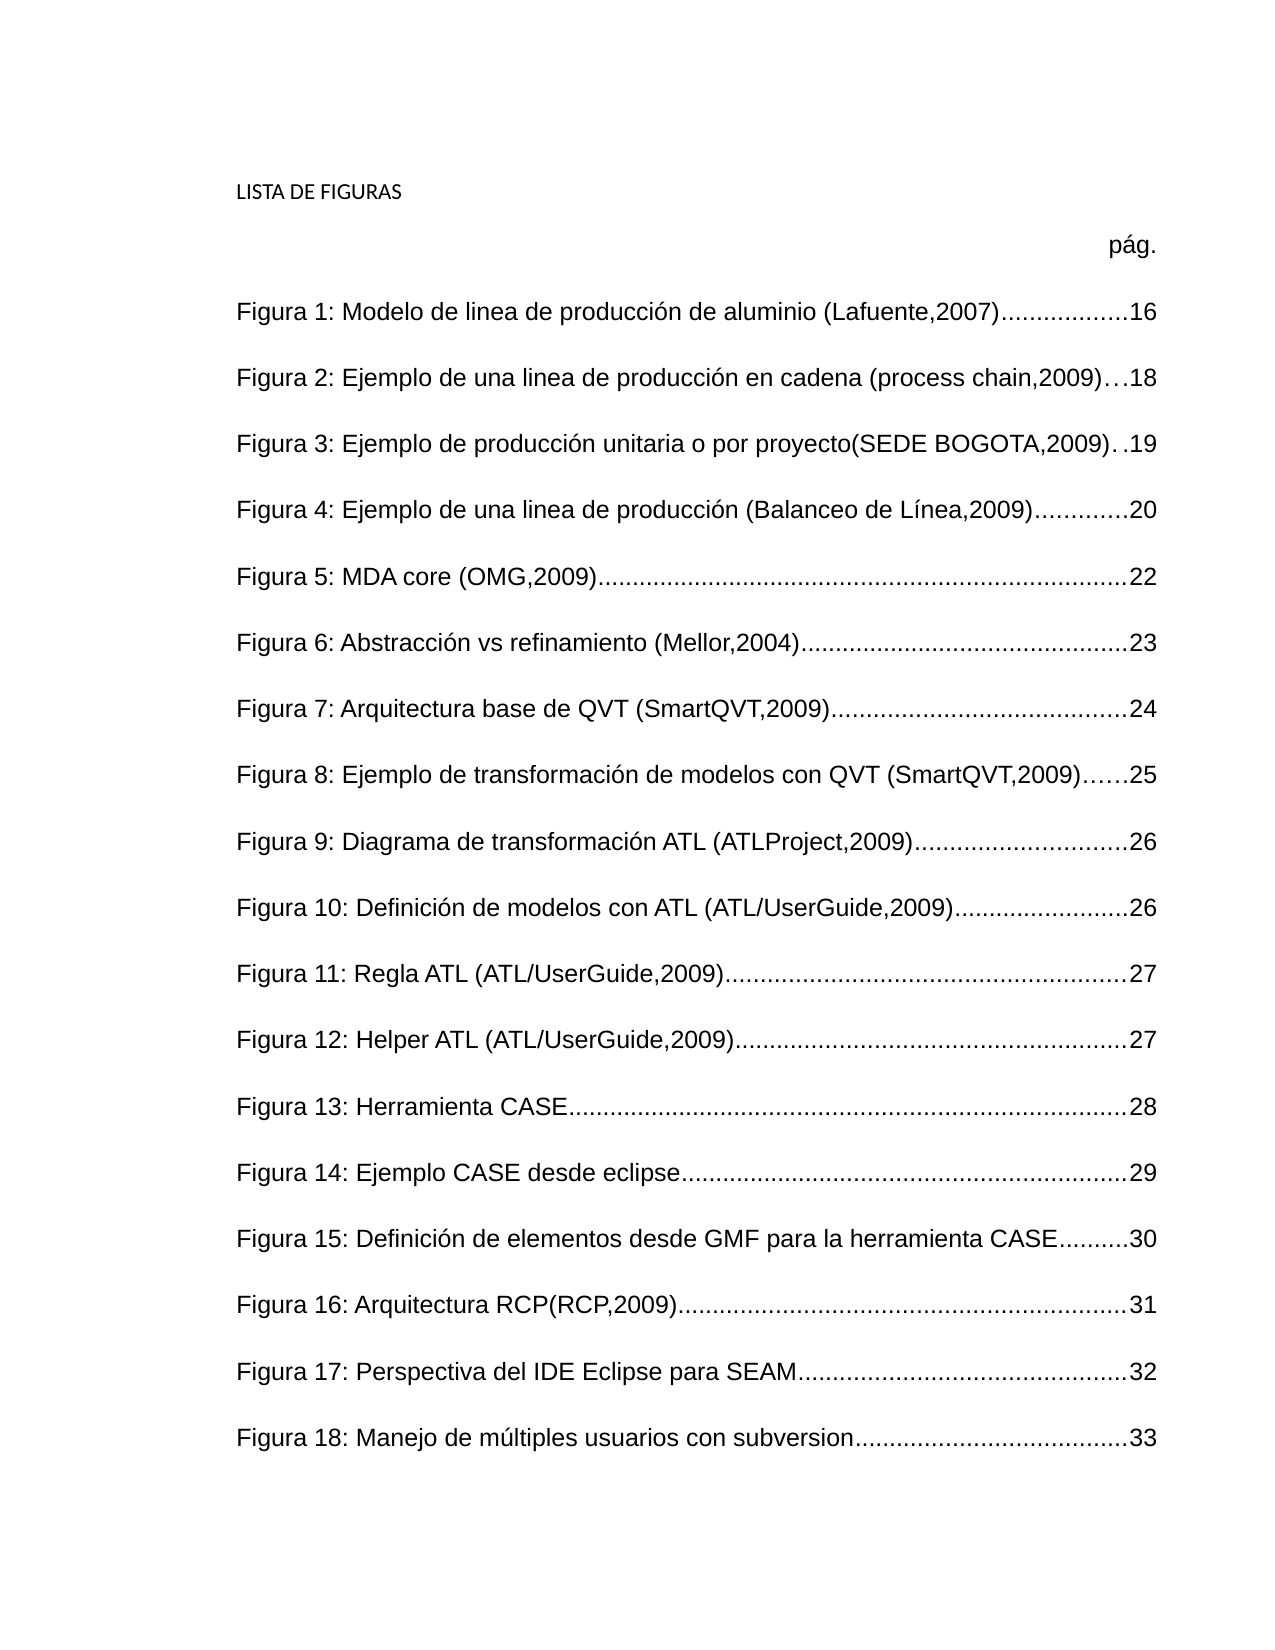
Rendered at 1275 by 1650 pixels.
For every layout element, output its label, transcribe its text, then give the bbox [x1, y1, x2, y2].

text pág. [236, 230, 1157, 259]
text Figura 2: Ejemplo de una linea de producción en cadena (process chain,2009) 18 [236, 363, 1157, 391]
text Figura 4: Ejemplo de una linea de producción (Balanceo de Línea,2009) 20 [236, 495, 1157, 524]
text Figura 1: Modelo de linea de producción de aluminio (Lafuente,2007) 16 [236, 296, 1157, 325]
text Figura 14: Ejemplo CASE desde eclipse 29 [236, 1158, 1157, 1186]
text Figura 15: Definición de elementos desde GMF para la herramienta CASE 30 [236, 1224, 1157, 1253]
text Figura 9: Diagrama de transformación ATL (ATLProject,2009) 26 [236, 826, 1157, 855]
text Figura 18: Manejo de múltiples usuarios con subversion 33 [236, 1423, 1157, 1451]
text Figura 12: Helper ATL (ATL/UserGuide,2009) 27 [236, 1025, 1157, 1054]
text Figura 13: Herramienta CASE 28 [236, 1091, 1157, 1120]
text Figura 3: Ejemplo de producción unitaria o por proyecto(SEDE BOGOTA,2009) 19 [236, 429, 1157, 458]
text Figura 16: Arquitectura RCP(RCP,2009) 31 [236, 1290, 1157, 1319]
text Figura 6: Abstracción vs refinamiento (Mellor,2004) 23 [236, 628, 1157, 656]
text LISTA DE FIGURAS [236, 177, 1157, 205]
text Figura 5: MDA core (OMG,2009) 22 [236, 561, 1157, 590]
text Figura 17: Perspectiva del IDE Eclipse para SEAM 32 [236, 1356, 1157, 1385]
text Figura 8: Ejemplo de transformación de modelos con QVT (SmartQVT,2009) 25 [236, 760, 1157, 789]
text Figura 7: Arquitectura base de QVT (SmartQVT,2009) 24 [236, 694, 1157, 723]
text Figura 11: Regla ATL (ATL/UserGuide,2009) 27 [236, 959, 1157, 988]
text Figura 10: Definición de modelos con ATL (ATL/UserGuide,2009) 26 [236, 893, 1157, 921]
